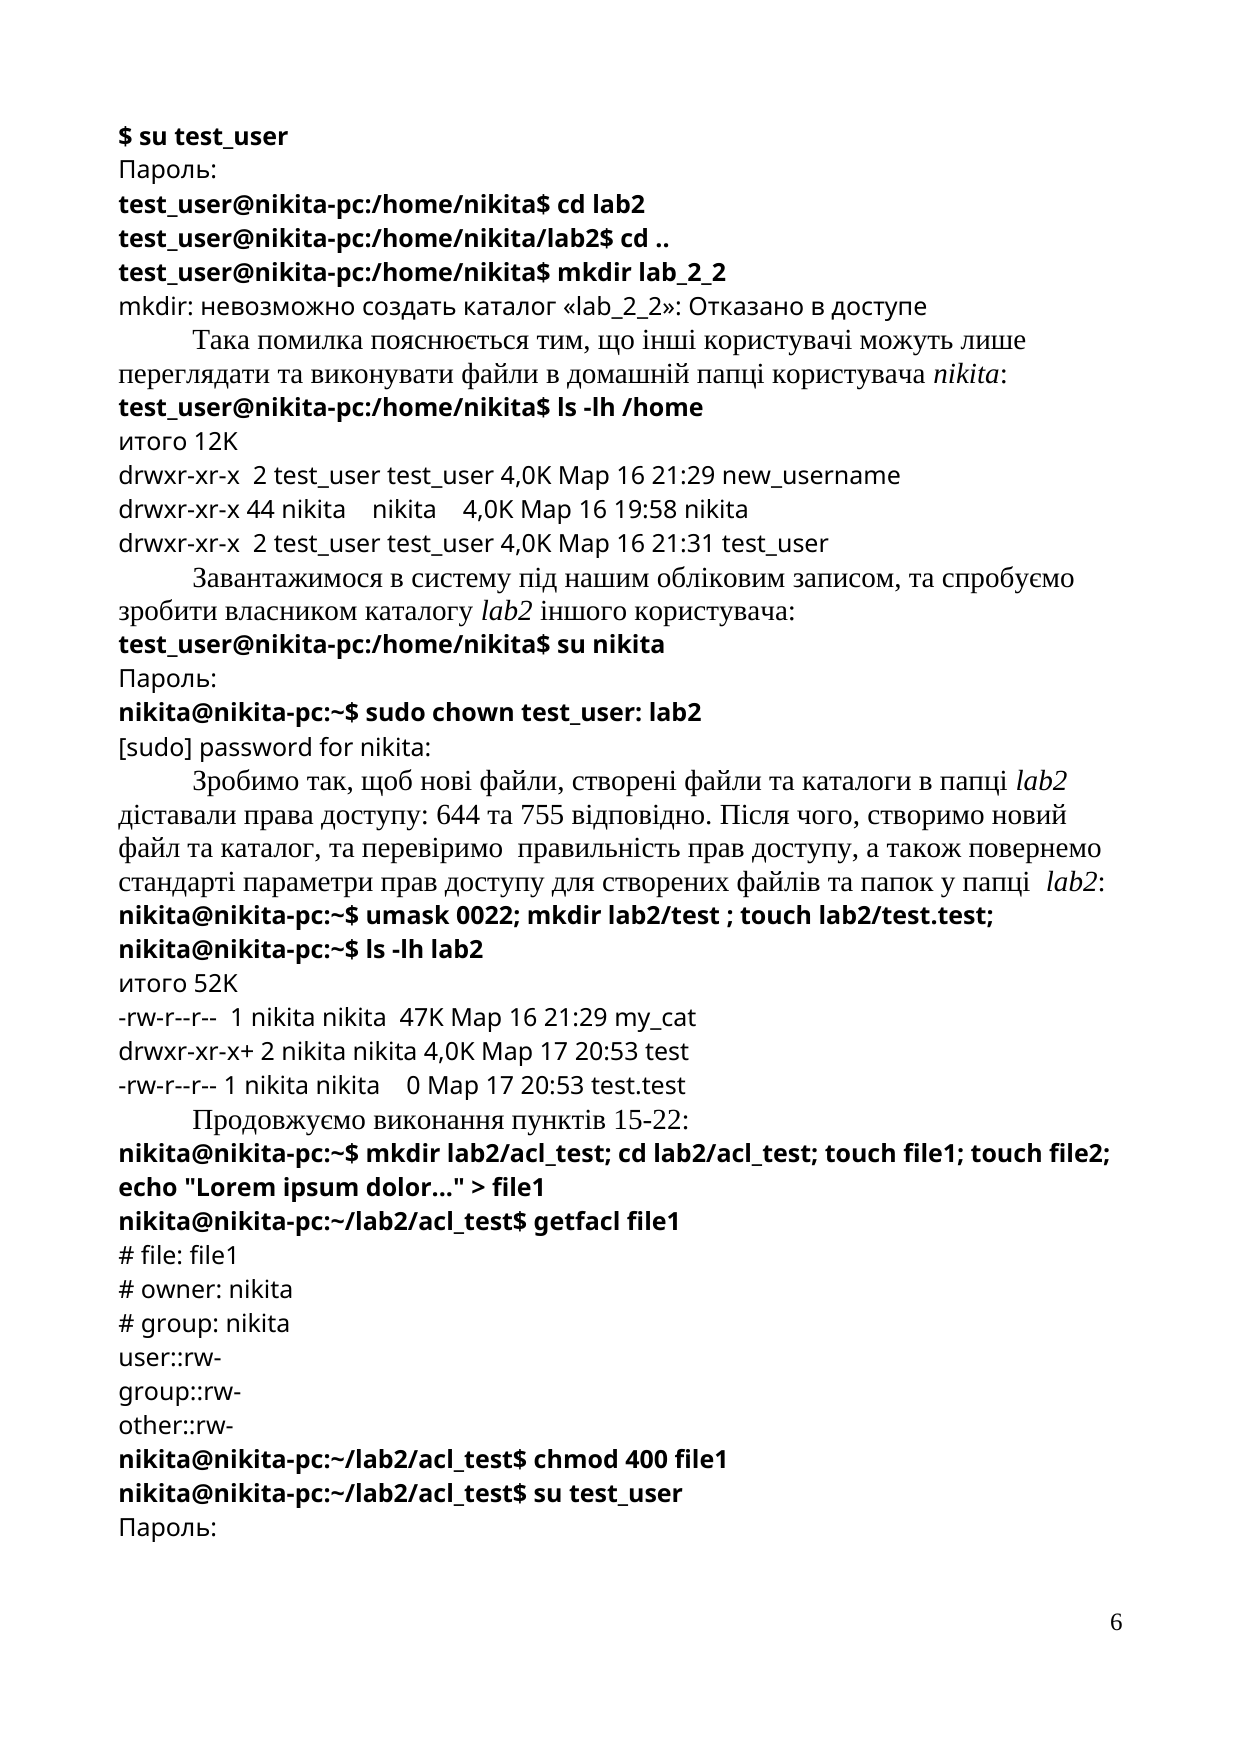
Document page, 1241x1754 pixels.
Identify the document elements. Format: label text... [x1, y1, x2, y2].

text # group: nikita [118, 1306, 1122, 1340]
text mkdir: невозможно создать каталог «lab_2_2»: Отказано в доступе [118, 288, 1122, 322]
text test_user@nikita-pc:/home/nikita$ mkdir lab_2_2 [118, 254, 1122, 288]
text Пароль: [118, 661, 1122, 695]
text nikita@nikita-pc:~/lab2/acl_test$ getfacl file1 [118, 1203, 1122, 1237]
text Пароль: [118, 152, 1122, 186]
text итого 52K [118, 966, 1122, 999]
text drwxr-xr-x+ 2 nikita nikita 4,0K Мар 17 20:53 test [118, 1034, 1122, 1068]
text Зробимо так, щоб нові файли, створені файли та каталоги в папці lab2 діставали права доступу: 644 та 755 відповідно. Після чого, створимо новий файл та каталог, та перевіримо правильність прав доступу, а також повернемо стандарті параметри прав доступу для створених файлів та папок у папці lab2: [118, 763, 1122, 897]
text group::rw- [118, 1374, 1122, 1408]
text # owner: nikita [118, 1272, 1122, 1306]
text drwxr-xr-x 44 nikita nikita 4,0K Мар 16 19:58 nikita [118, 492, 1122, 526]
text Пароль: [118, 1510, 1122, 1544]
text Така помилка пояснюється тим, що інші користувачі можуть лише переглядати та виконувати файли в домашній папці користувача nikita: [118, 322, 1122, 389]
text test_user@nikita-pc:/home/nikita$ ls -lh /home [118, 389, 1122, 424]
text test_user@nikita-pc:/home/nikita$ cd lab2 [118, 186, 1122, 220]
text test_user@nikita-pc:/home/nikita$ su nikita [118, 627, 1122, 661]
text -rw-r--r-- 1 nikita nikita 0 Мар 17 20:53 test.test [118, 1068, 1122, 1102]
text other::rw- [118, 1408, 1122, 1442]
text nikita@nikita-pc:~$ umask 0022; mkdir lab2/test ; touch lab2/test.test; nikita@nikita-pc:~$ ls -lh lab2 [118, 897, 1122, 966]
text [sudo] password for nikita: [118, 729, 1122, 763]
text test_user@nikita-pc:/home/nikita/lab2$ cd .. [118, 220, 1122, 254]
text nikita@nikita-pc:~/lab2/acl_test$ chmod 400 file1 [118, 1442, 1122, 1476]
text drwxr-xr-x 2 test_user test_user 4,0K Мар 16 21:29 new_username [118, 458, 1122, 492]
text nikita@nikita-pc:~$ mkdir lab2/acl_test; cd lab2/acl_test; touch file1; touch file2; echo "Lorem ipsum dolor..." > file1 [118, 1135, 1122, 1203]
text drwxr-xr-x 2 test_user test_user 4,0K Мар 16 21:31 test_user [118, 526, 1122, 560]
text nikita@nikita-pc:~/lab2/acl_test$ su test_user [118, 1476, 1122, 1510]
text Продовжуємо виконання пунктів 15-22: [118, 1102, 1122, 1135]
text $ su test_user [118, 118, 1122, 152]
text итого 12K [118, 424, 1122, 458]
text Завантажимося в систему під нашим обліковим записом, та спробуємо зробити власником каталогу lab2 іншого користувача: [118, 560, 1122, 627]
text -rw-r--r-- 1 nikita nikita 47K Мар 16 21:29 my_cat [118, 999, 1122, 1034]
text nikita@nikita-pc:~$ sudo chown test_user: lab2 [118, 695, 1122, 729]
text # file: file1 [118, 1237, 1122, 1272]
text user::rw- [118, 1340, 1122, 1374]
